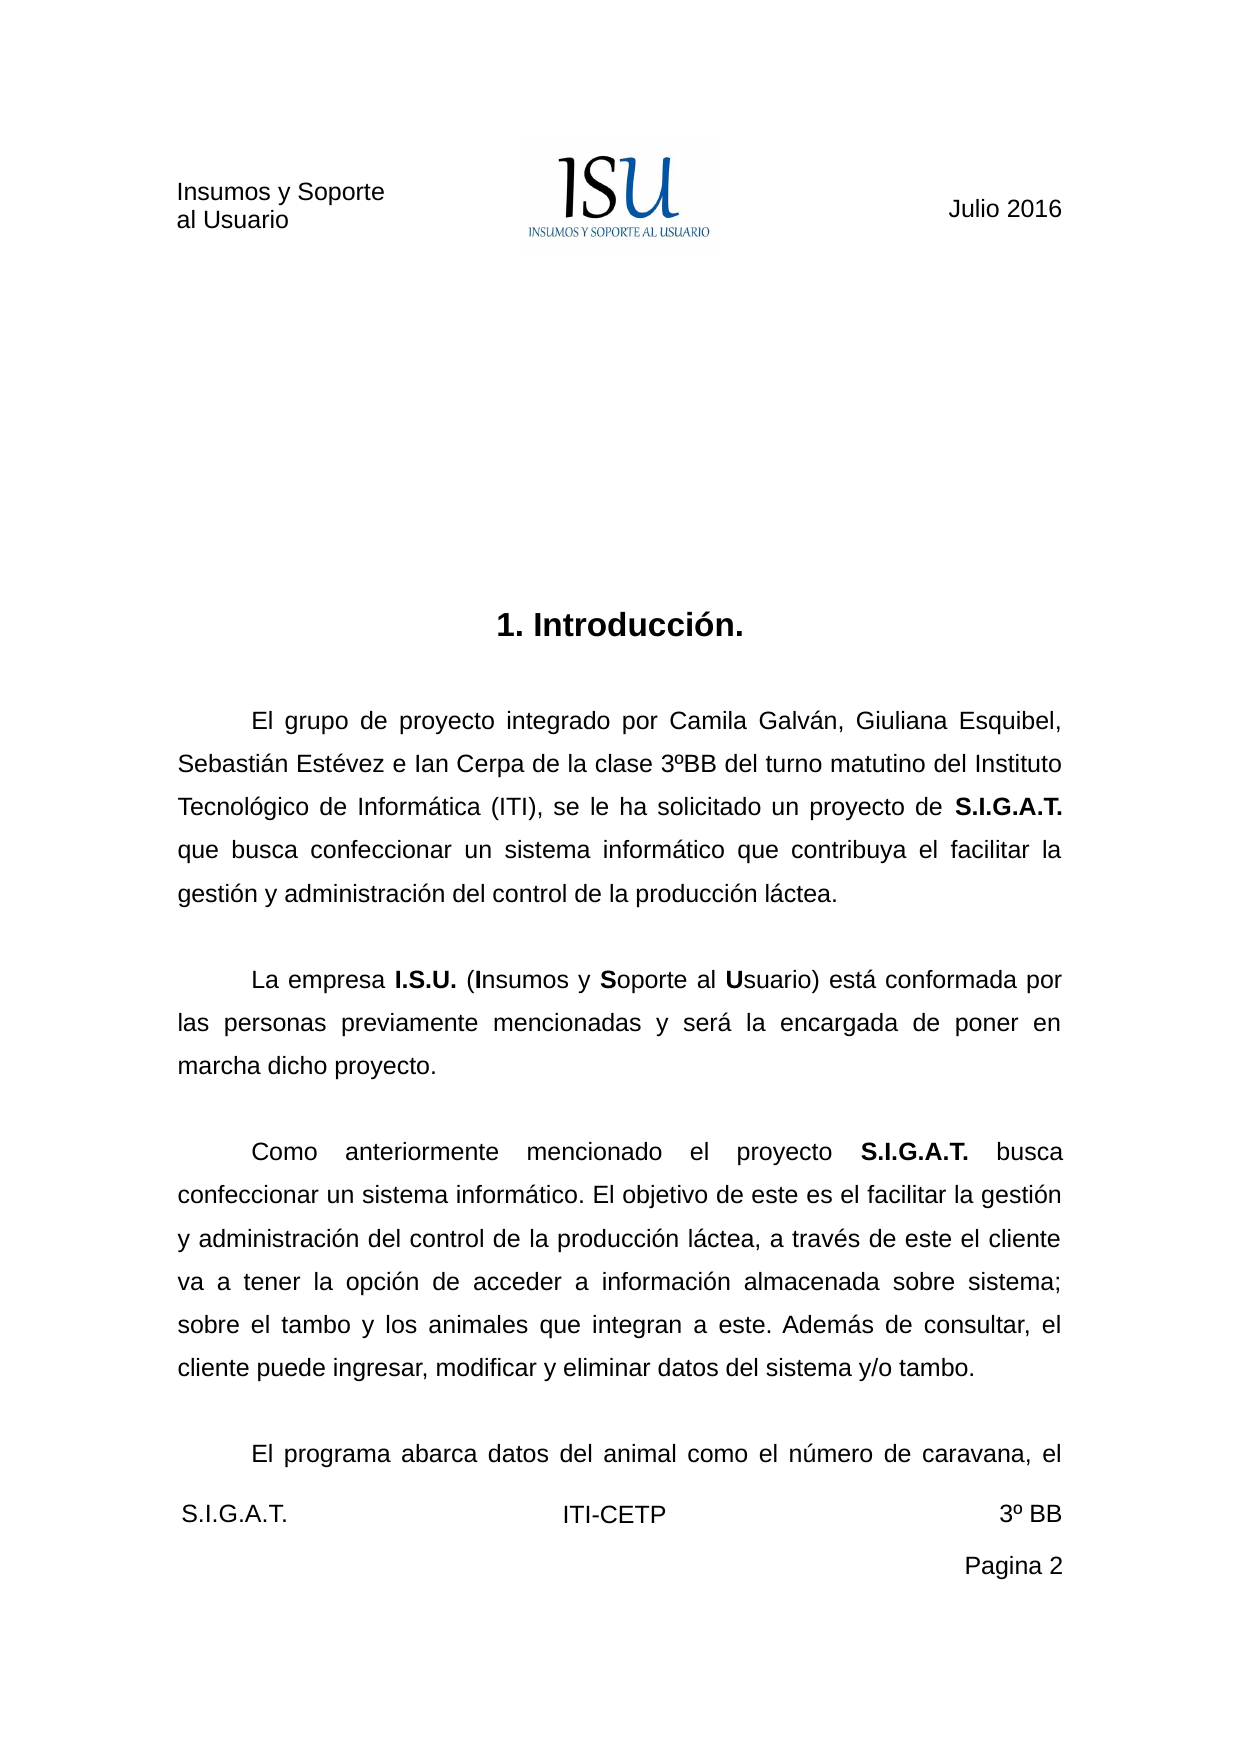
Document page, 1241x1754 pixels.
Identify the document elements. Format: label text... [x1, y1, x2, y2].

text El programa abarca datos del animal como el número de caravana, el [177, 1439, 1063, 1468]
table_cell [177, 395, 1002, 440]
table_cell [177, 260, 1002, 305]
text Como anteriormente mencionado el proyecto S.I.G.A.T. busca confeccionar un sistema informático. El objetivo de este es el facilitar la gestión y administración del control de la producción láctea, a través de este el cliente va a tener la opción de acceder a información almacenada sobre sistema; sobre el tambo y los animales que integran a este. Además de consultar, el cliente puede ingresar, modificar y eliminar datos del sistema y/o tambo. [177, 1137, 1063, 1382]
table_cell [1002, 395, 1068, 440]
text 1. Introducción. [177, 605, 1063, 644]
text El grupo de proyecto integrado por Camila Galván, Giuliana Esquibel, Sebastián Estévez e Ian Cerpa de la clase 3ºBB del turno matutino del Instituto Tecnológico de Informática (ITI), se le ha solicitado un proyecto de S.I.G.A.T. que busca confeccionar un sistema informático que contribuya el facilitar la gestión y administración del control de la producción láctea. [177, 706, 1063, 907]
table_cell [177, 350, 1002, 395]
table_cell [1002, 305, 1068, 350]
table_cell [1002, 350, 1068, 395]
table_cell [177, 305, 1002, 350]
table_cell [1002, 260, 1068, 305]
text La empresa I.S.U. (Insumos y Soporte al Usuario) está conformada por las personas previamente mencionadas y será la encargada de poner en marcha dicho proyecto. [177, 965, 1063, 1080]
